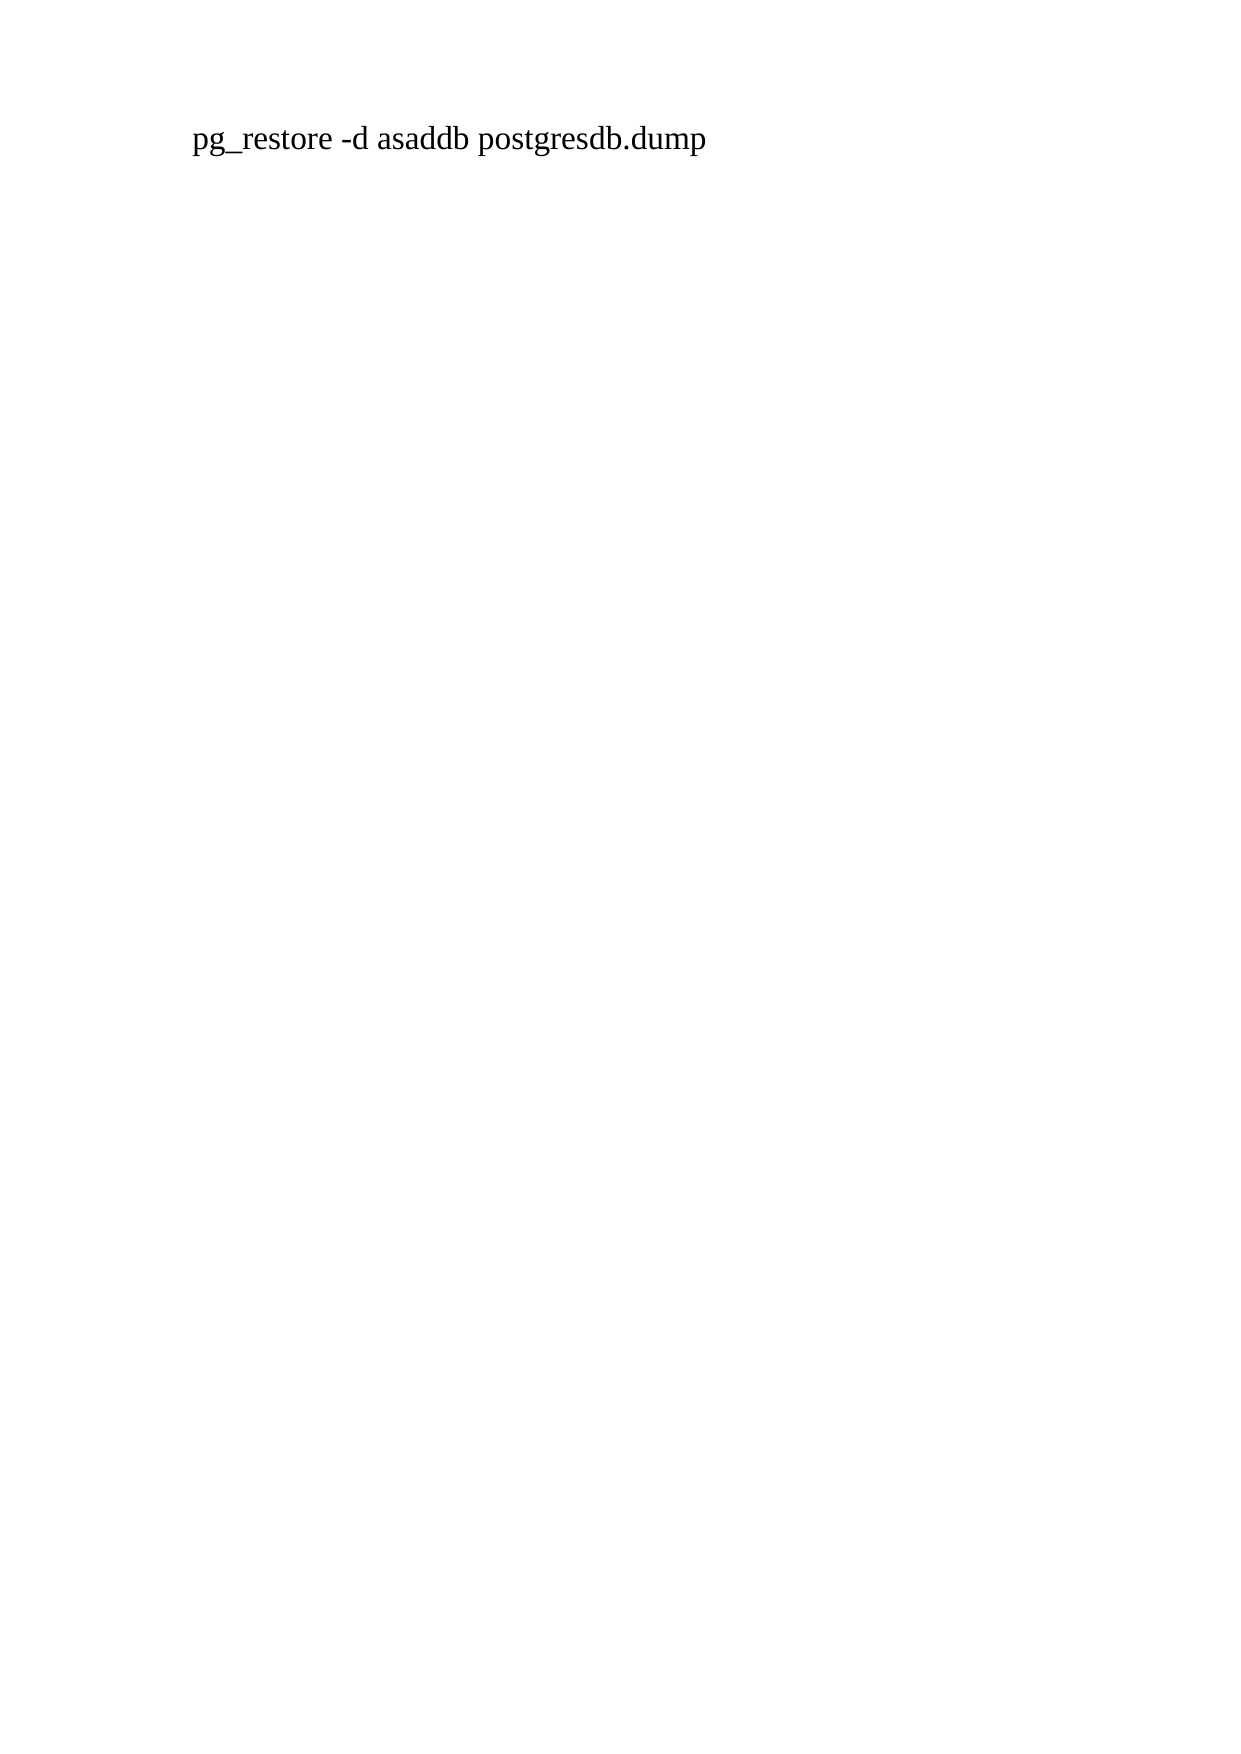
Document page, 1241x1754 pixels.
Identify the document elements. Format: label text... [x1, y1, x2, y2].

text pg_restore -d asaddb postgresdb.dump [118, 118, 1122, 156]
